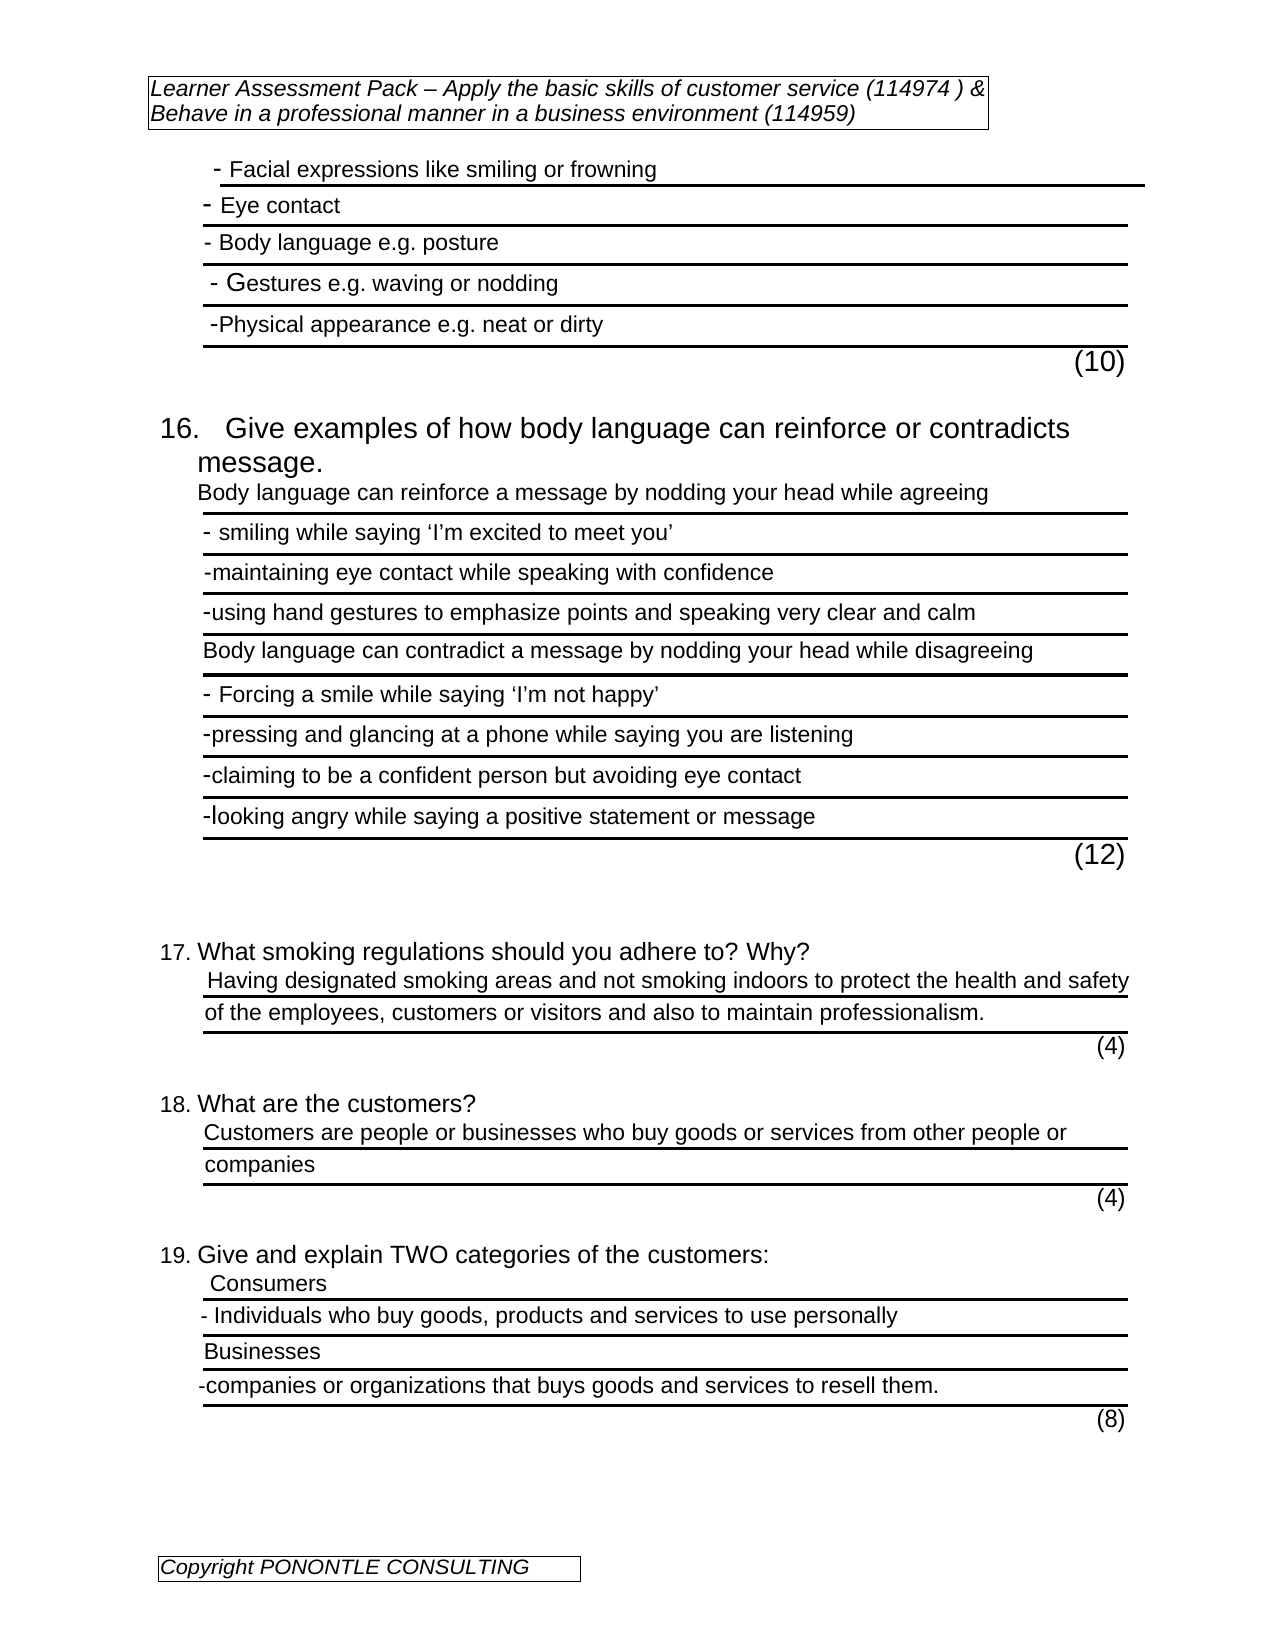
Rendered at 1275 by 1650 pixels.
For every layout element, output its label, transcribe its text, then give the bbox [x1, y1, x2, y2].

text Customers are people or businesses who buy goods or services from other people or [197, 1118, 1142, 1145]
text (8) [137, 1398, 1125, 1432]
text - Facial expressions like smiling or frowning [137, 152, 1142, 183]
list What are the customers? [159, 1088, 1142, 1117]
text - Individuals who buy goods, products and services to use personally [188, 1297, 1142, 1328]
text (12) [137, 830, 1126, 870]
text Businesses [137, 1329, 1142, 1364]
text - Forcing a smile while saying ‘I’m not happy’ [137, 664, 1142, 707]
list Give and explain TWO categories of the customers: [159, 1240, 1142, 1269]
text - Gestures e.g. waving or nodding [137, 257, 1142, 297]
text - Body language e.g. posture [137, 221, 1142, 256]
text of the employees, customers or visitors and also to maintain professionalism. [137, 994, 1142, 1026]
text -pressing and glancing at a phone while saying you are listening [137, 708, 1142, 748]
text - smiling while saying ‘I’m excited to meet you’ [137, 507, 1142, 546]
text (10) [137, 338, 1126, 378]
text -using hand gestures to emphasize points and speaking very clear and calm [137, 586, 1142, 626]
text - Eye contact [137, 186, 1142, 220]
list Give examples of how body language can reinforce or contradicts message. [159, 411, 1072, 478]
text Body language can contradict a message by nodding your head while disagreeing [137, 626, 1142, 663]
text companies [137, 1146, 1142, 1177]
text -companies or organizations that buys goods and services to resell them. [137, 1365, 1142, 1398]
text (4) [137, 1177, 1125, 1211]
text Having designated smoking areas and not smoking indoors to protect the health and safety [137, 967, 1142, 994]
text -maintaining eye contact while speaking with confidence [137, 547, 1142, 585]
text Consumers [197, 1270, 1142, 1296]
list What smoking regulations should you adhere to? Why? [159, 937, 1142, 966]
text -claiming to be a confident person but avoiding eye contact [137, 749, 1142, 789]
text (4) [137, 1026, 1125, 1060]
text -Physical appearance e.g. neat or dirty [137, 298, 1142, 338]
text -looking angry while saying a positive statement or message [137, 790, 1142, 830]
text Body language can reinforce a message by nodding your head while agreeing [197, 479, 1142, 506]
